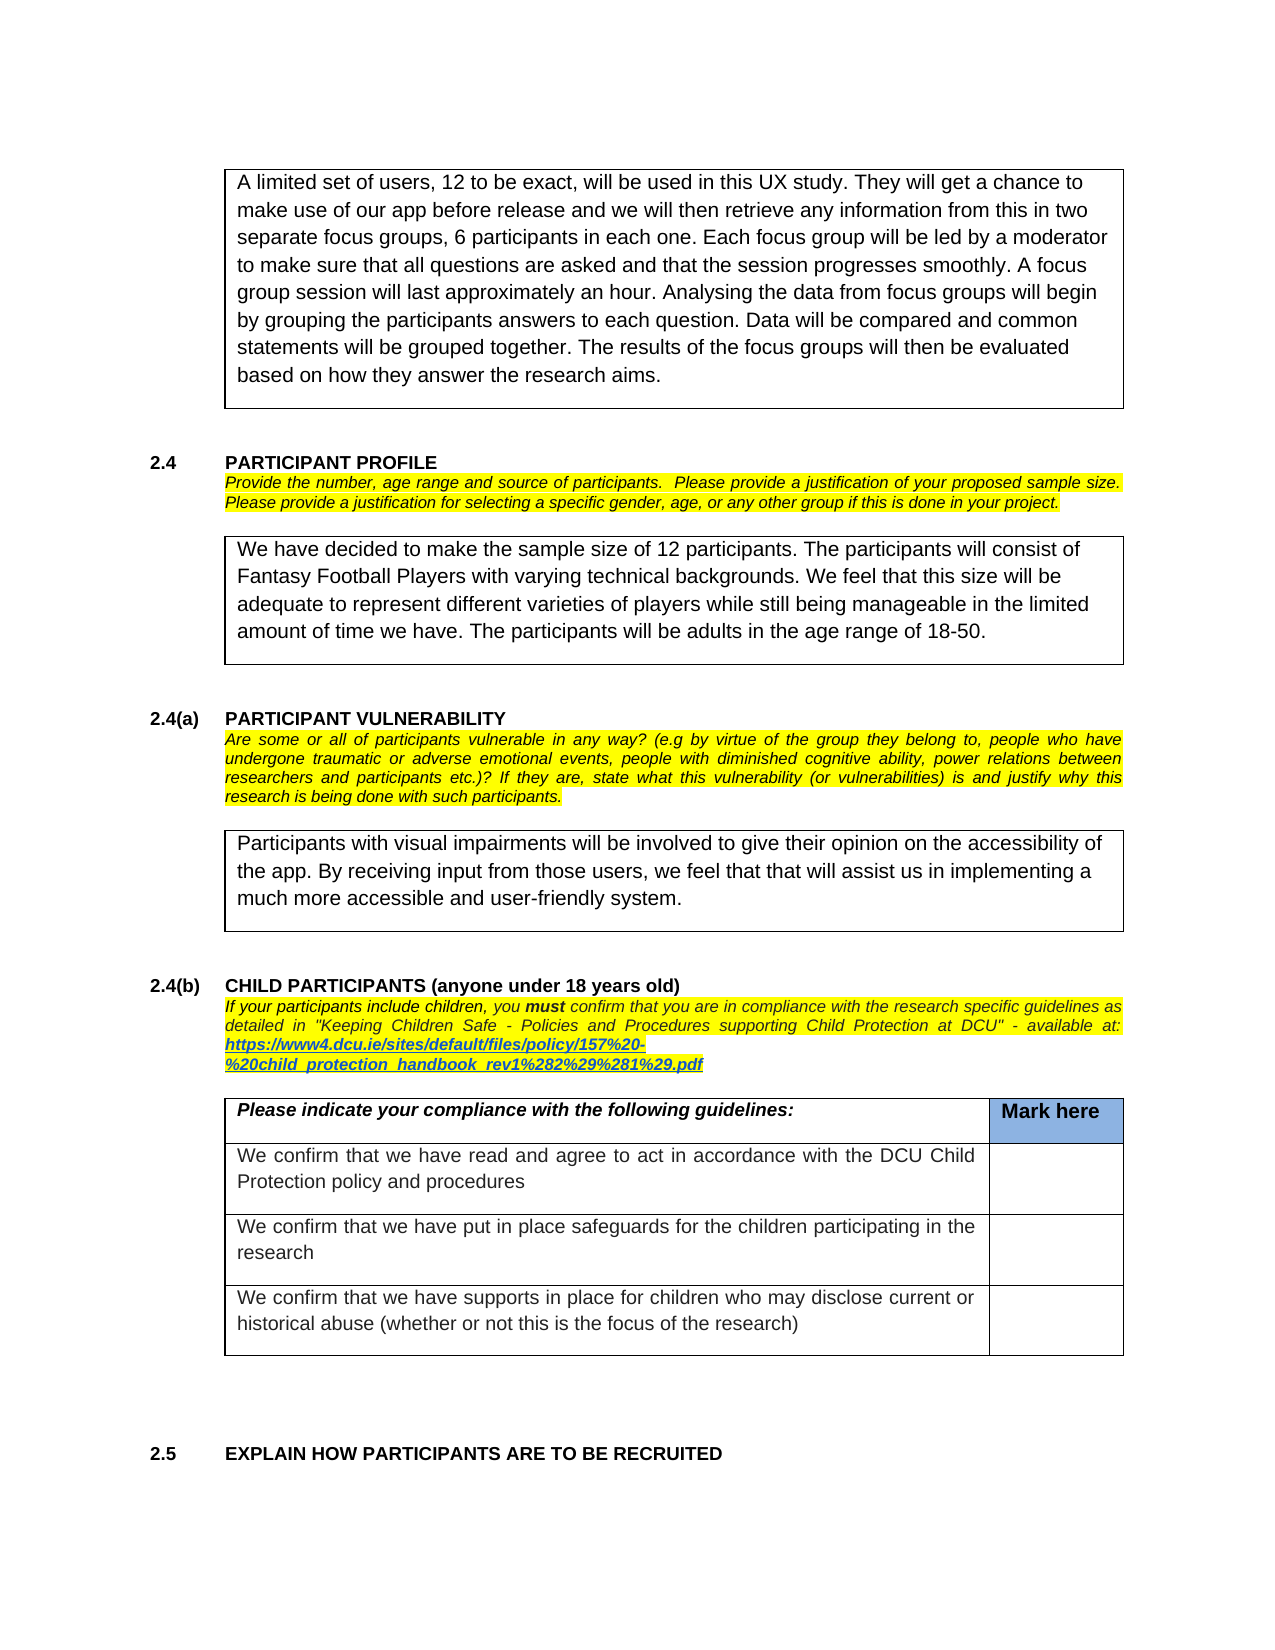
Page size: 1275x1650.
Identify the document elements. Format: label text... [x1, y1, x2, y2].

table_cell We confirm that we have read and agree to act in accordance with the DCU Child Protection policy and procedures [226, 1144, 989, 1214]
text Provide the number, age range and source of participants. Please provide a justification of your proposed sample size. Please provide a justification for selecting a specific gender, age, or any other group if this is done in your project. [150, 473, 1123, 512]
table_header We have decided to make the sample size of 12 participants. The participants will consist of Fantasy Football Players with varying technical backgrounds. We feel that this size will be adequate to represent different varieties of players while still being manageable in the limited amount of time we have. The participants will be adults in the age range of 18-50. [226, 537, 1123, 664]
table_cell [990, 1286, 1123, 1355]
text If your participants include children, you must confirm that you are in compliance with the research specific guidelines as detailed in "Keeping Children Safe - Policies and Procedures supporting Child Protection at DCU" - available at: https://www4.dcu.ie/sites/default/files/policy/157%20-%20child_protection_handbook_rev1%282%29%281%29.pdf [150, 997, 1123, 1073]
table_cell [990, 1215, 1123, 1284]
text 2.5 EXPLAIN HOW PARTICIPANTS ARE TO BE RECRUITED [150, 1442, 1123, 1464]
text 2.4(b) CHILD PARTICIPANTS (anyone under 18 years old) [150, 975, 1123, 997]
table_header Mark here [990, 1099, 1123, 1143]
table_header Participants with visual impairments will be involved to give their opinion on the accessibility of the app. By receiving input from those users, we feel that that will assist us in implementing a much more accessible and user-friendly system. [226, 831, 1123, 931]
text Are some or all of participants vulnerable in any way? (e.g by virtue of the group they belong to, people who have undergone traumatic or adverse emotional events, people with diminished cognitive ability, power relations between researchers and participants etc.)? If they are, state what this vulnerability (or vulnerabilities) is and justify why this research is being done with such participants. [150, 729, 1123, 806]
table_header A limited set of users, 12 to be exact, will be used in this UX study. They will get a chance to make use of our app before release and we will then retrieve any information from this in two separate focus groups, 6 participants in each one. Each focus group will be led by a moderator to make sure that all questions are asked and that the session progresses smoothly. A focus group session will last approximately an hour. Analysing the data from focus groups will begin by grouping the participants answers to each question. Data will be compared and common statements will be grouped together. The results of the focus groups will then be evaluated based on how they answer the research aims. [226, 170, 1123, 407]
table_cell [990, 1144, 1123, 1214]
table_cell We confirm that we have put in place safeguards for the children participating in the research [226, 1215, 989, 1284]
table_header Please indicate your compliance with the following guidelines: [226, 1099, 989, 1143]
table_cell We confirm that we have supports in place for children who may disclose current or historical abuse (whether or not this is the focus of the research) [226, 1286, 989, 1355]
text 2.4 PARTICIPANT PROFILE [150, 452, 1123, 473]
text 2.4(a) PARTICIPANT VULNERABILITY [150, 708, 1123, 729]
